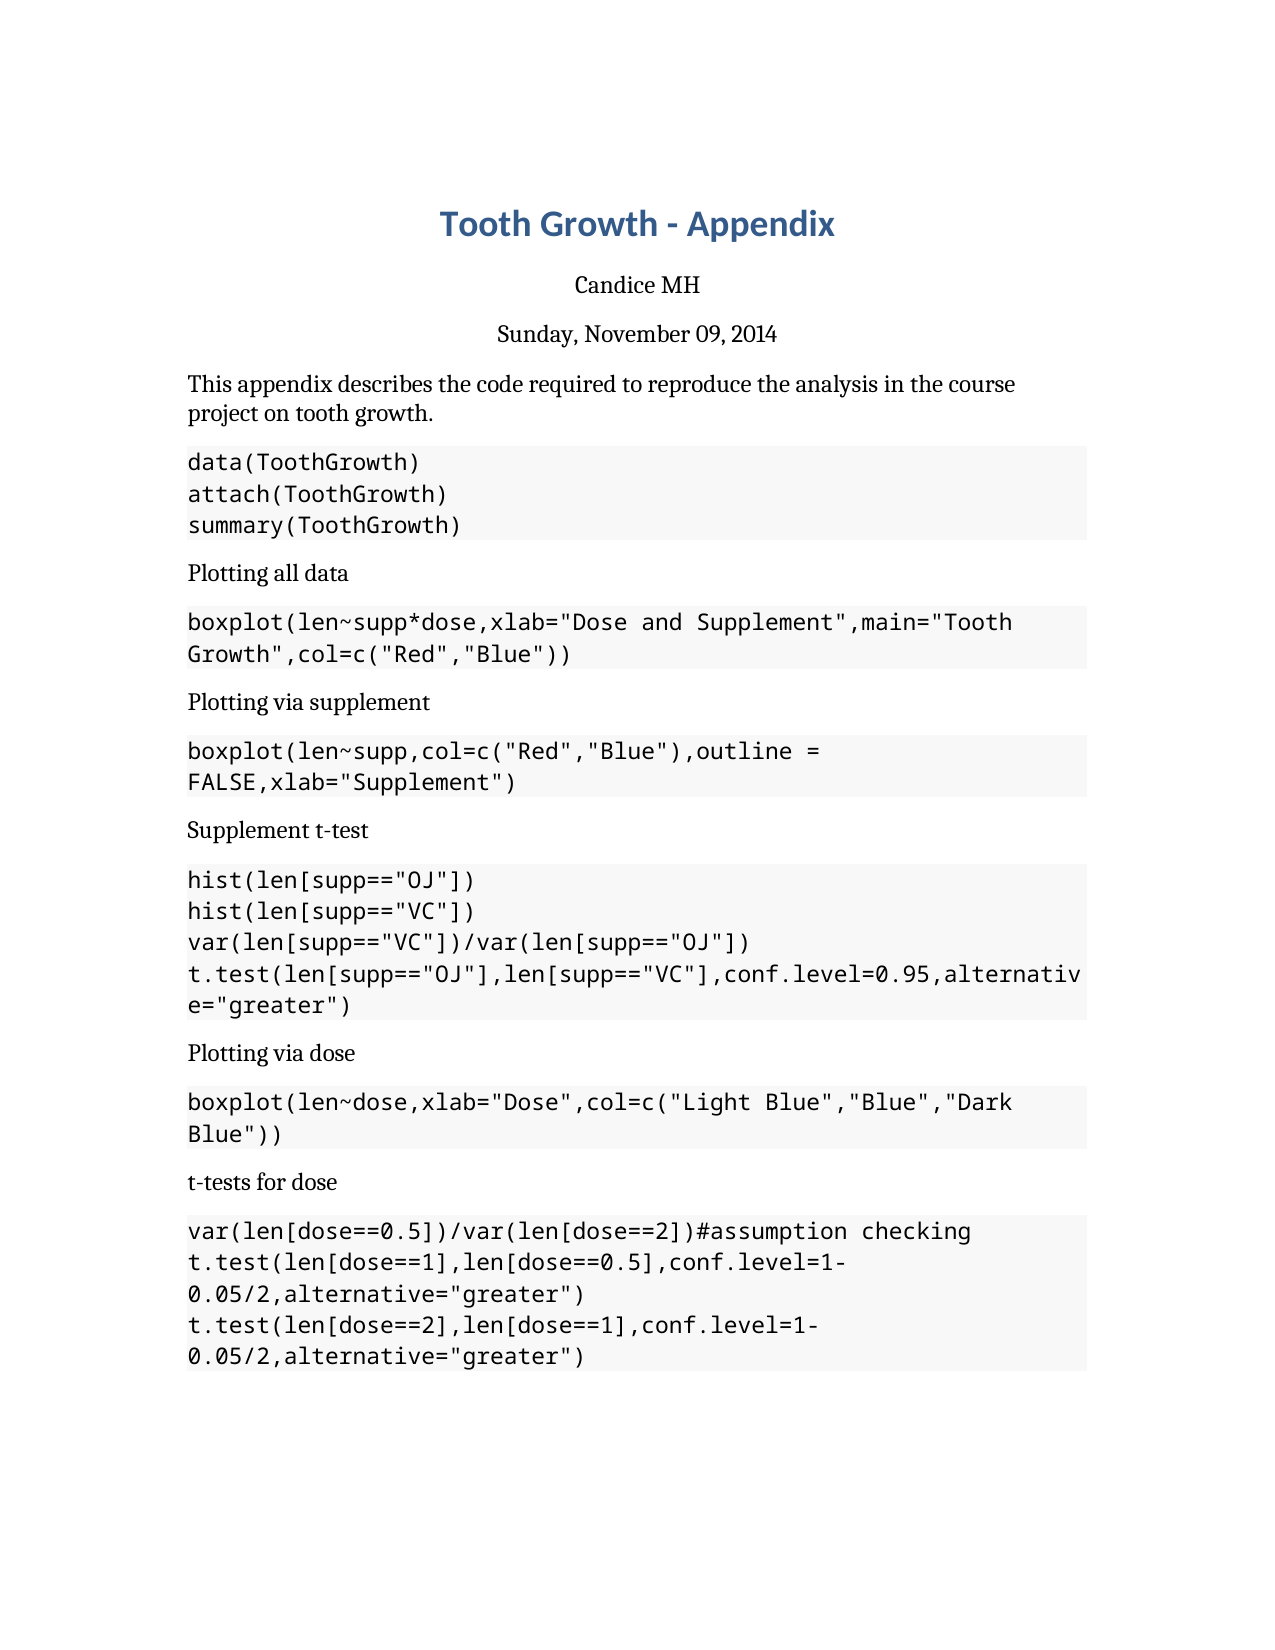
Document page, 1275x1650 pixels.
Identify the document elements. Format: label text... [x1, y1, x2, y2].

text Plotting via dose [187, 1039, 1087, 1067]
text Plotting via supplement [187, 687, 1087, 716]
text boxplot(len~supp,col=c("Red","Blue"),outline = FALSE,xlab="Supplement") [187, 735, 1087, 797]
text t-tests for dose [187, 1167, 1087, 1196]
text Plotting all data [187, 559, 1087, 587]
text boxplot(len~supp*dose,xlab="Dose and Supplement",main="Tooth Growth",col=c("Red","Blue")) [187, 606, 1087, 669]
text boxplot(len~dose,xlab="Dose",col=c("Light Blue","Blue","Dark Blue")) [187, 1086, 1087, 1149]
text data(ToothGrowth) attach(ToothGrowth) summary(ToothGrowth) [187, 446, 1087, 540]
text Candice MH [187, 271, 1087, 299]
text hist(len[supp=="OJ"]) hist(len[supp=="VC"]) var(len[supp=="VC"])/var(len[supp=="OJ"]) t.test(len[supp=="OJ"],len[supp=="VC"],conf.level=0.95,alternative="greater") [187, 864, 1087, 1020]
text This appendix describes the code required to reproduce the analysis in the course project on tooth growth. [187, 370, 1087, 427]
text Supplement t-test [187, 816, 1087, 845]
text Sunday, November 09, 2014 [187, 320, 1087, 349]
title Tooth Growth - Appendix [187, 200, 1087, 246]
text var(len[dose==0.5])/var(len[dose==2])#assumption checking t.test(len[dose==1],len[dose==0.5],conf.level=1-0.05/2,alternative="greater") t.test(len[dose==2],len[dose==1],conf.level=1-0.05/2,alternative="greater") [187, 1215, 1087, 1371]
